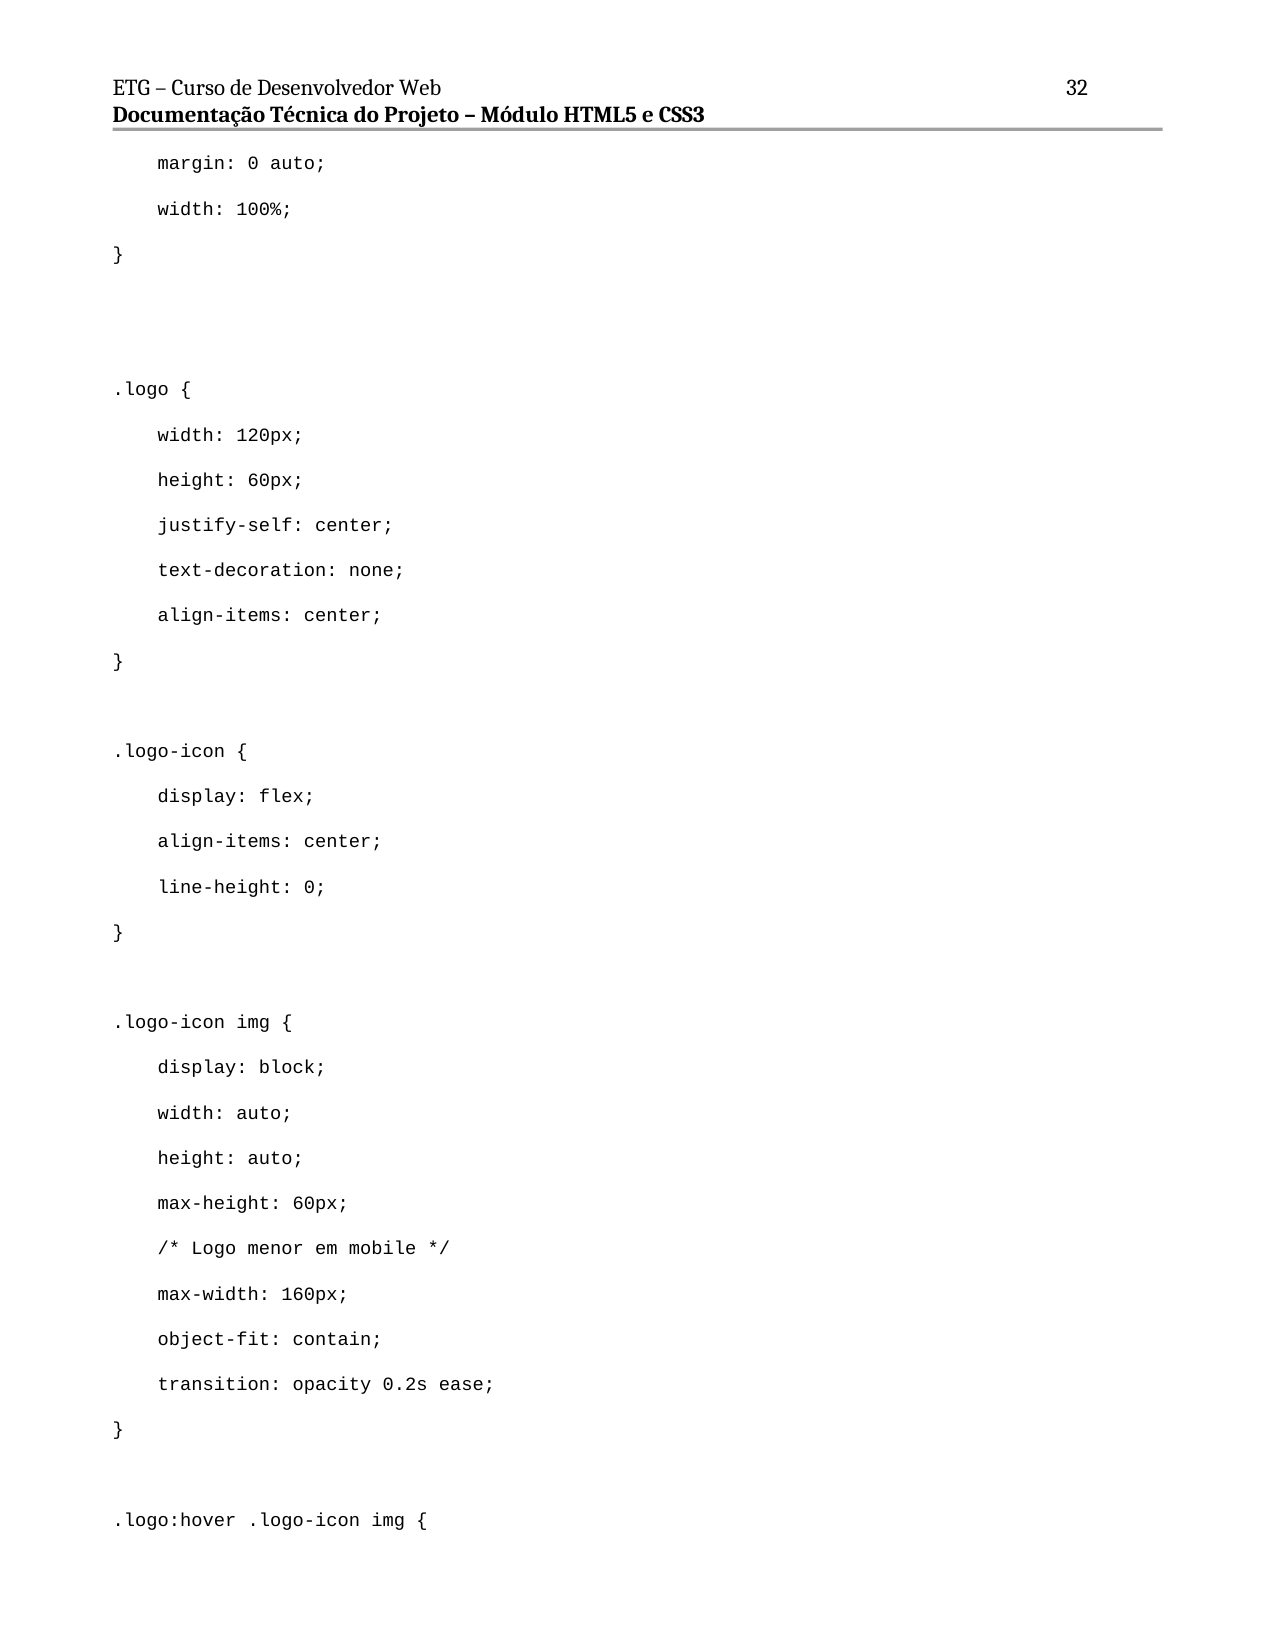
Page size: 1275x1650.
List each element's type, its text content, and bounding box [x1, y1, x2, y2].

text width: 100%; [112, 199, 1162, 221]
text width: auto; [112, 1103, 1162, 1125]
text /* Logo menor em mobile */ [112, 1239, 1162, 1260]
text height: auto; [112, 1149, 1162, 1170]
text margin: 0 auto; [112, 154, 1162, 175]
text max-width: 160px; [112, 1284, 1162, 1306]
text text-decoration: none; [112, 561, 1162, 582]
text } [112, 923, 1162, 944]
text justify-self: center; [112, 516, 1162, 537]
text .logo-icon { [112, 742, 1162, 763]
text .logo { [112, 380, 1162, 401]
text height: 60px; [112, 471, 1162, 492]
text align-items: center; [112, 832, 1162, 853]
text width: 120px; [112, 425, 1162, 447]
text } [112, 244, 1162, 266]
text .logo-icon img { [112, 1013, 1162, 1034]
text display: block; [112, 1058, 1162, 1079]
text object-fit: contain; [112, 1329, 1162, 1351]
text .logo:hover .logo-icon img { [112, 1510, 1162, 1532]
text align-items: center; [112, 606, 1162, 627]
text max-height: 60px; [112, 1194, 1162, 1215]
text } [112, 1420, 1162, 1441]
text } [112, 651, 1162, 673]
text line-height: 0; [112, 877, 1162, 899]
text display: flex; [112, 787, 1162, 808]
text transition: opacity 0.2s ease; [112, 1375, 1162, 1396]
